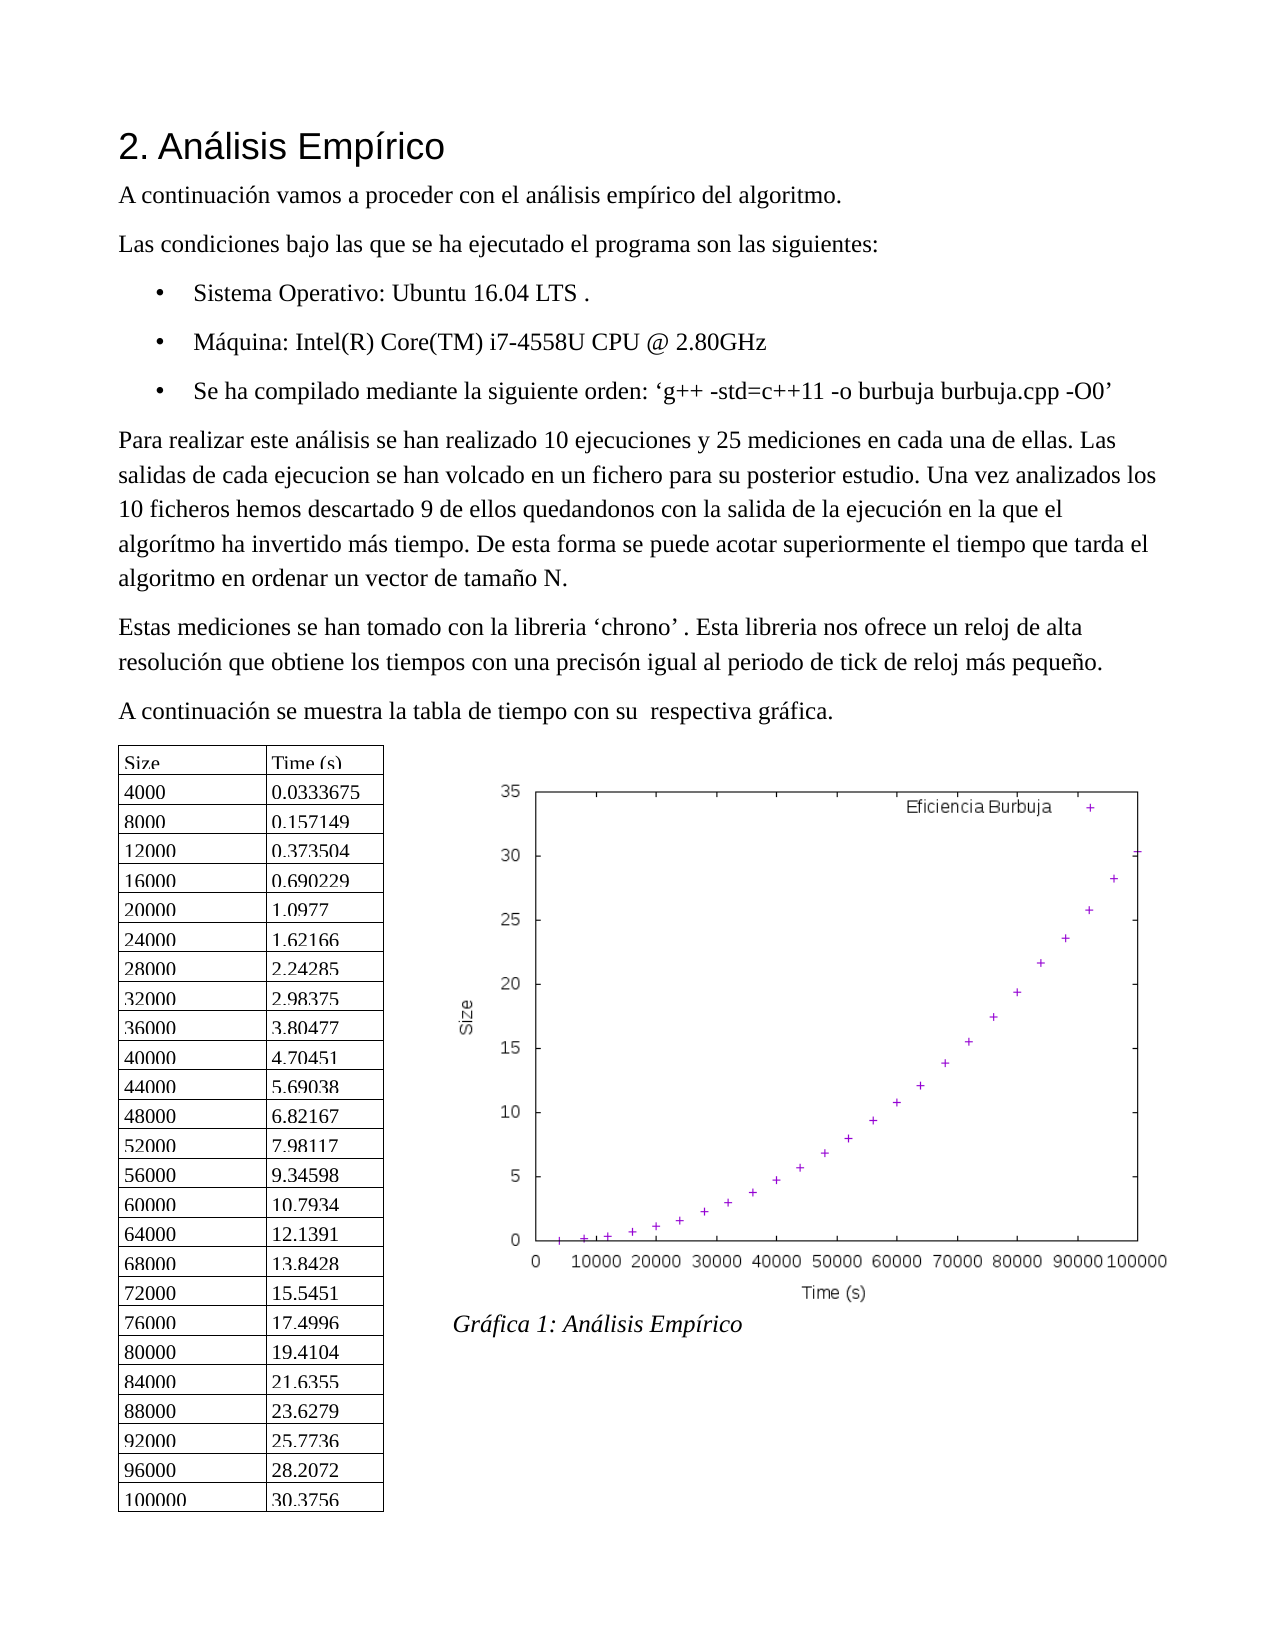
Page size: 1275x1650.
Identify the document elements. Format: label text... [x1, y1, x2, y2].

text Estas mediciones se han tomado con la libreria ‘chrono’ . Esta libreria nos ofrece un reloj de alta resolución que obtiene los tiempos con una precisón igual al periodo de tick de reloj más pequeño. [118, 612, 1157, 676]
table_cell 1.0977 [267, 893, 383, 922]
table_cell 64000 [119, 1218, 266, 1246]
table_cell 24000 [119, 923, 266, 951]
table_cell 96000 [119, 1454, 266, 1482]
table_cell 72000 [119, 1277, 266, 1305]
table_cell 30.3756 [267, 1483, 383, 1511]
table_cell 4.70451 [267, 1041, 383, 1069]
table_cell 92000 [119, 1424, 266, 1452]
table_cell 0.690229 [267, 864, 383, 892]
table_cell 52000 [119, 1129, 266, 1158]
table_cell 21.6355 [267, 1365, 383, 1393]
table_header Size [452, 1309, 1171, 1337]
table_cell 76000 [119, 1306, 266, 1334]
table_cell 28000 [119, 952, 266, 981]
table_cell 3.80477 [267, 1011, 383, 1040]
picture [452, 770, 1172, 1309]
table_cell 56000 [119, 1159, 266, 1187]
table_cell 19.4104 [267, 1336, 383, 1364]
table_cell 2.98375 [267, 982, 383, 1010]
table_cell 17.4996 [267, 1306, 383, 1334]
table_cell 10.7934 [267, 1188, 383, 1217]
table_cell 48000 [119, 1100, 266, 1128]
table_cell 100000 [119, 1483, 266, 1511]
text A continuación vamos a proceder con el análisis empírico del algoritmo. [118, 180, 1157, 209]
table_cell 28.2072 [267, 1454, 383, 1482]
table_header Size [119, 746, 266, 774]
table_cell 44000 [119, 1070, 266, 1099]
table_cell 25.7736 [267, 1424, 383, 1452]
table_cell 1.62166 [267, 923, 383, 951]
table_cell 32000 [119, 982, 266, 1010]
text Las condiciones bajo las que se ha ejecutado el programa son las siguientes: [118, 229, 1157, 258]
table_cell 13.8428 [267, 1247, 383, 1276]
table_cell 20000 [119, 893, 266, 922]
table_cell 9.34598 [267, 1159, 383, 1187]
table_cell 0.157149 [267, 805, 383, 833]
table_cell 2.24285 [267, 952, 383, 981]
table_cell 16000 [119, 864, 266, 892]
table_cell 8000 [119, 805, 266, 833]
table_cell 12.1391 [267, 1218, 383, 1246]
table_cell 36000 [119, 1011, 266, 1040]
table_cell 7.98117 [267, 1129, 383, 1158]
table_cell 0.0333675 [267, 775, 383, 804]
list Sistema Operativo: Ubuntu 16.04 LTS . [156, 278, 1157, 307]
table_cell 40000 [119, 1041, 266, 1069]
table_cell 68000 [119, 1247, 266, 1276]
table_cell 4000 [119, 775, 266, 804]
subtitle 2. Análisis Empírico [118, 124, 1157, 167]
table_cell 15.5451 [267, 1277, 383, 1305]
list Máquina: Intel(R) Core(TM) i7-4558U CPU @ 2.80GHz [156, 327, 1157, 356]
table_cell 23.6279 [267, 1395, 383, 1423]
text Para realizar este análisis se han realizado 10 ejecuciones y 25 mediciones en cada una de ellas. Las salidas de cada ejecucion se han volcado en un fichero para su posterior estudio. Una vez analizados los 10 ficheros hemos descartado 9 de ellos quedandonos con la salida de la ejecución en la que el algorítmo ha invertido más tiempo. De esta forma se puede acotar superiormente el tiempo que tarda el algoritmo en ordenar un vector de tamaño N. [118, 425, 1157, 592]
table_cell 12000 [119, 834, 266, 863]
table_cell 6.82167 [267, 1100, 383, 1128]
table_cell 5.69038 [267, 1070, 383, 1099]
table_header Size [452, 758, 1171, 770]
table_cell 84000 [119, 1365, 266, 1393]
table_cell 88000 [119, 1395, 266, 1423]
table_cell 80000 [119, 1336, 266, 1364]
table_cell 60000 [119, 1188, 266, 1217]
table_cell 0.373504 [267, 834, 383, 863]
list Se ha compilado mediante la siguiente orden: ‘g++ -std=c++11 -o burbuja burbuja.cpp -O0’ [156, 376, 1157, 405]
text A continuación se muestra la tabla de tiempo con su respectiva gráfica. [118, 696, 1157, 724]
table_header Time (s) [267, 746, 383, 774]
